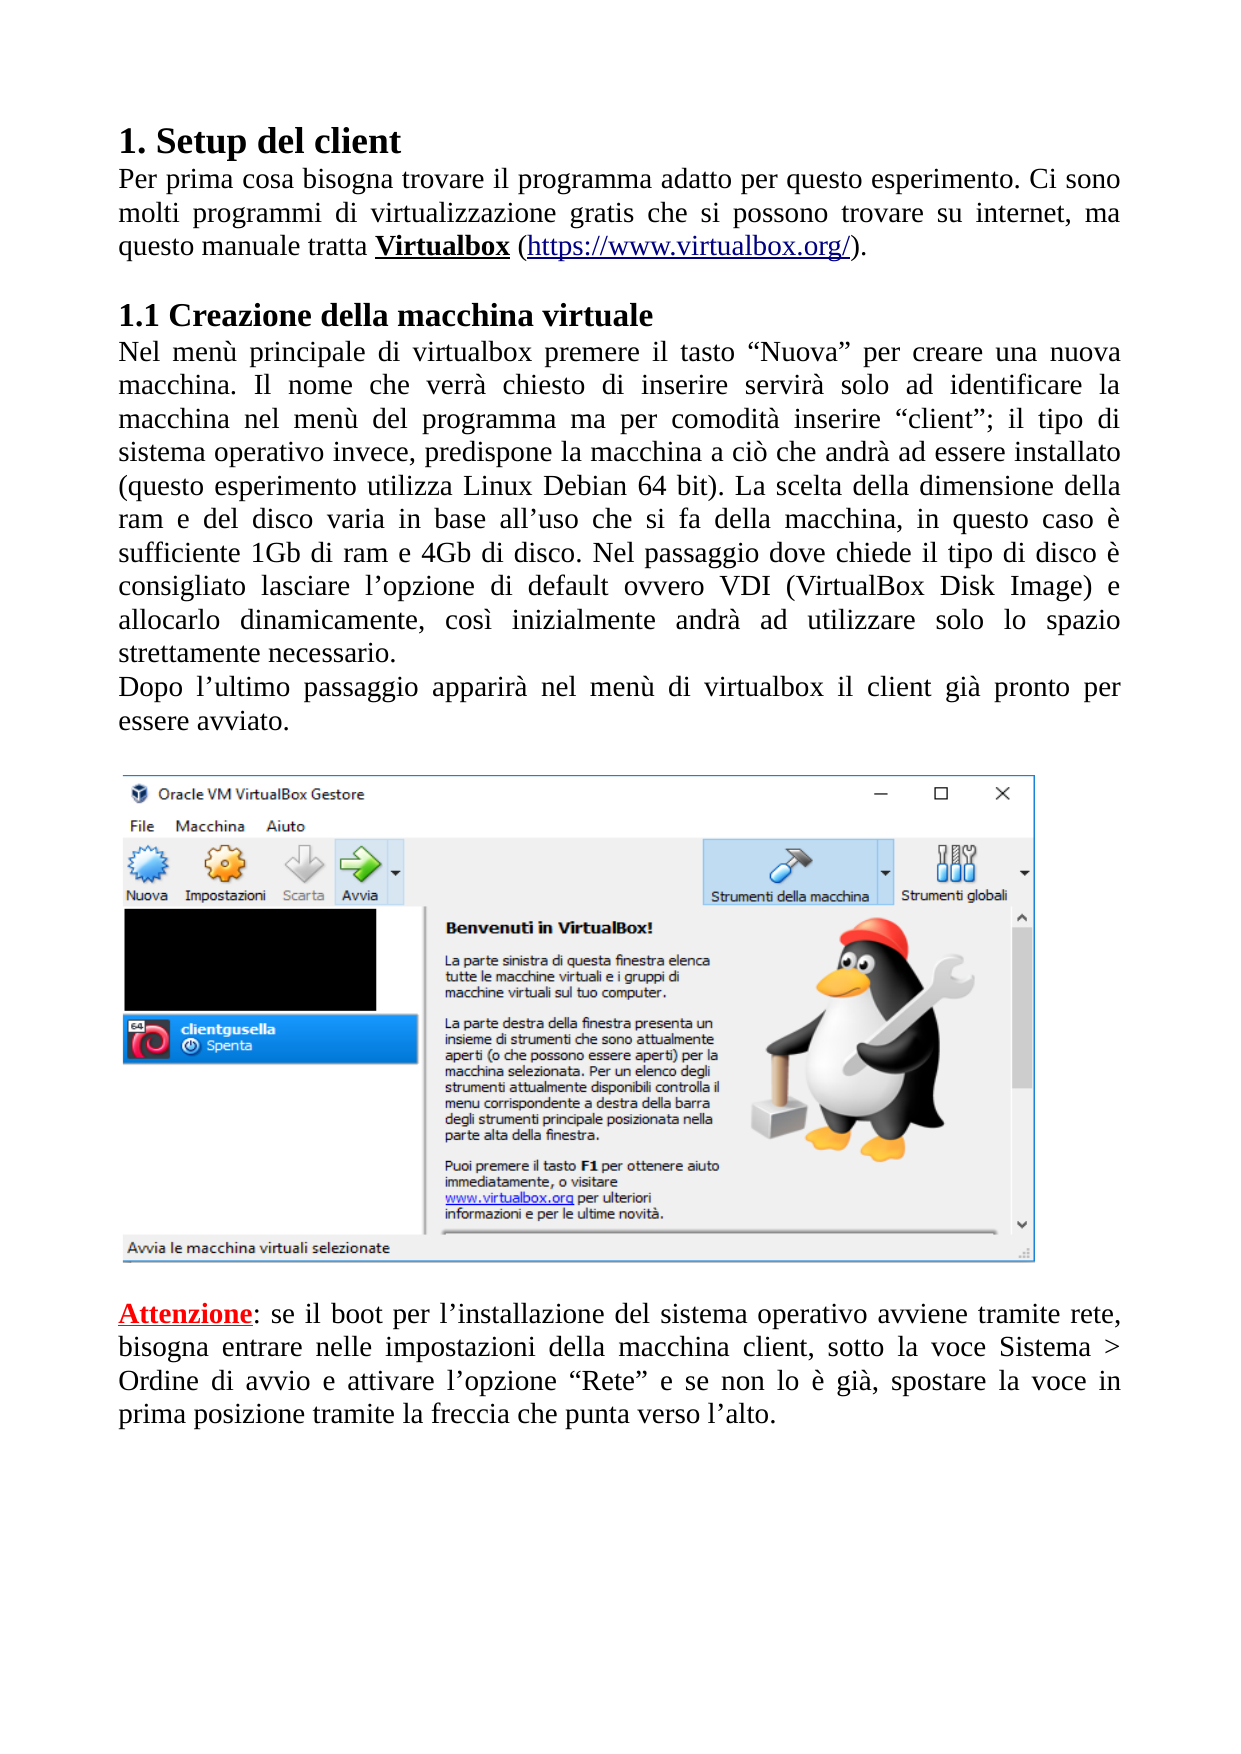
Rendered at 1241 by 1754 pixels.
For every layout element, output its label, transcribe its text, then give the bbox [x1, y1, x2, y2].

picture [122, 775, 1035, 1263]
text Attenzione: se il boot per l’installazione del sistema operativo avviene tramite rete, bisogna entrare nelle impostazioni della macchina client, sotto la voce Sistema > Ordine di avvio e attivare l’opzione “Rete” e se non lo è già, spostare la voce in prima posizione tramite la freccia che punta verso l’alto. [118, 1296, 1122, 1430]
text 1. Setup del client [118, 118, 1122, 161]
text Dopo l’ultimo passaggio apparirà nel menù di virtualbox il client già pronto per essere avviato. [118, 669, 1122, 736]
text Nel menù principale di virtualbox premere il tasto “Nuova” per creare una nuova macchina. Il nome che verrà chiesto di inserire servirà solo ad identificare la macchina nel menù del programma ma per comodità inserire “client”; il tipo di sistema operativo invece, predispone la macchina a ciò che andrà ad essere installato (questo esperimento utilizza Linux Debian 64 bit). La scelta della dimensione della ram e del disco varia in base all’uso che si fa della macchina, in questo caso è sufficiente 1Gb di ram e 4Gb di disco. Nel passaggio dove chiede il tipo di disco è consigliato lasciare l’opzione di default ovvero VDI (VirtualBox Disk Image) e allocarlo dinamicamente, così inizialmente andrà ad utilizzare solo lo spazio strettamente necessario. [118, 334, 1122, 669]
text 1.1 Creazione della macchina virtuale [118, 295, 1122, 334]
text Per prima cosa bisogna trovare il programma adatto per questo esperimento. Ci sono molti programmi di virtualizzazione gratis che si possono trovare su internet, ma questo manuale tratta Virtualbox (https://www.virtualbox.org/). [118, 161, 1122, 262]
